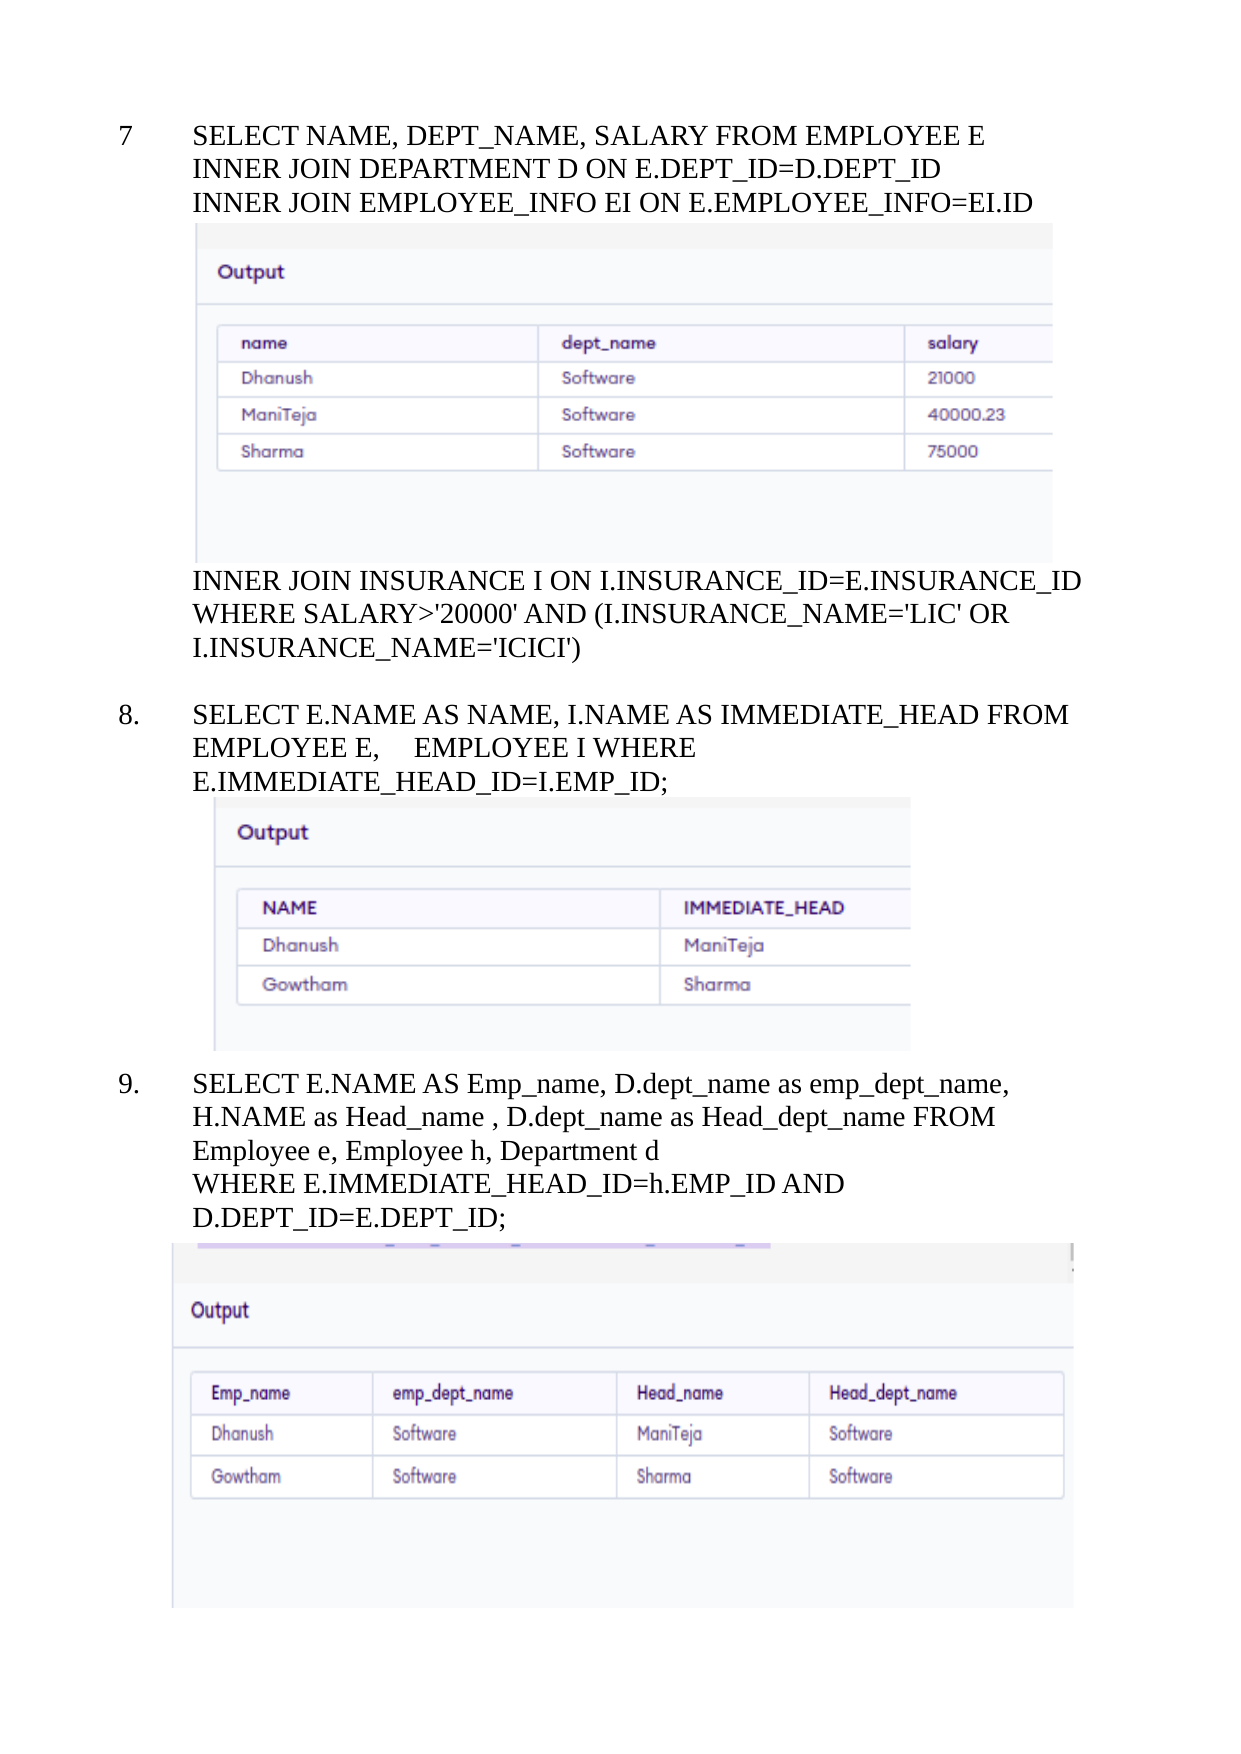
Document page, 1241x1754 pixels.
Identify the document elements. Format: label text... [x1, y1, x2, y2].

text 7 SELECT NAME, DEPT_NAME, SALARY FROM EMPLOYEE E [118, 118, 1122, 152]
text INNER JOIN DEPARTMENT D ON E.DEPT_ID=D.DEPT_ID [118, 152, 1122, 185]
text 8. SELECT E.NAME AS NAME, I.NAME AS IMMEDIATE_HEAD FROM EMPLOYEE E, EMPLOYEE I WHERE E.IMMEDIATE_HEAD_ID=I.EMP_ID; [118, 697, 1122, 797]
text WHERE SALARY>'20000' AND (I.INSURANCE_NAME='LIC' OR I.INSURANCE_NAME='ICICI') [118, 596, 1122, 663]
text WHERE E.IMMEDIATE_HEAD_ID=h.EMP_ID AND D.DEPT_ID=E.DEPT_ID; [118, 1166, 1122, 1233]
picture [190, 797, 911, 1051]
text H.NAME as Head_name , D.dept_name as Head_dept_name FROM Employee e, Employee h, Department d [118, 1099, 1122, 1166]
picture [187, 223, 1053, 563]
text INNER JOIN INSURANCE I ON I.INSURANCE_ID=E.INSURANCE_ID [118, 219, 1122, 596]
text 9. SELECT E.NAME AS Emp_name, D.dept_name as emp_dept_name, [118, 1066, 1122, 1099]
picture [157, 1243, 1074, 1608]
text INNER JOIN EMPLOYEE_INFO EI ON E.EMPLOYEE_INFO=EI.ID [118, 185, 1122, 219]
